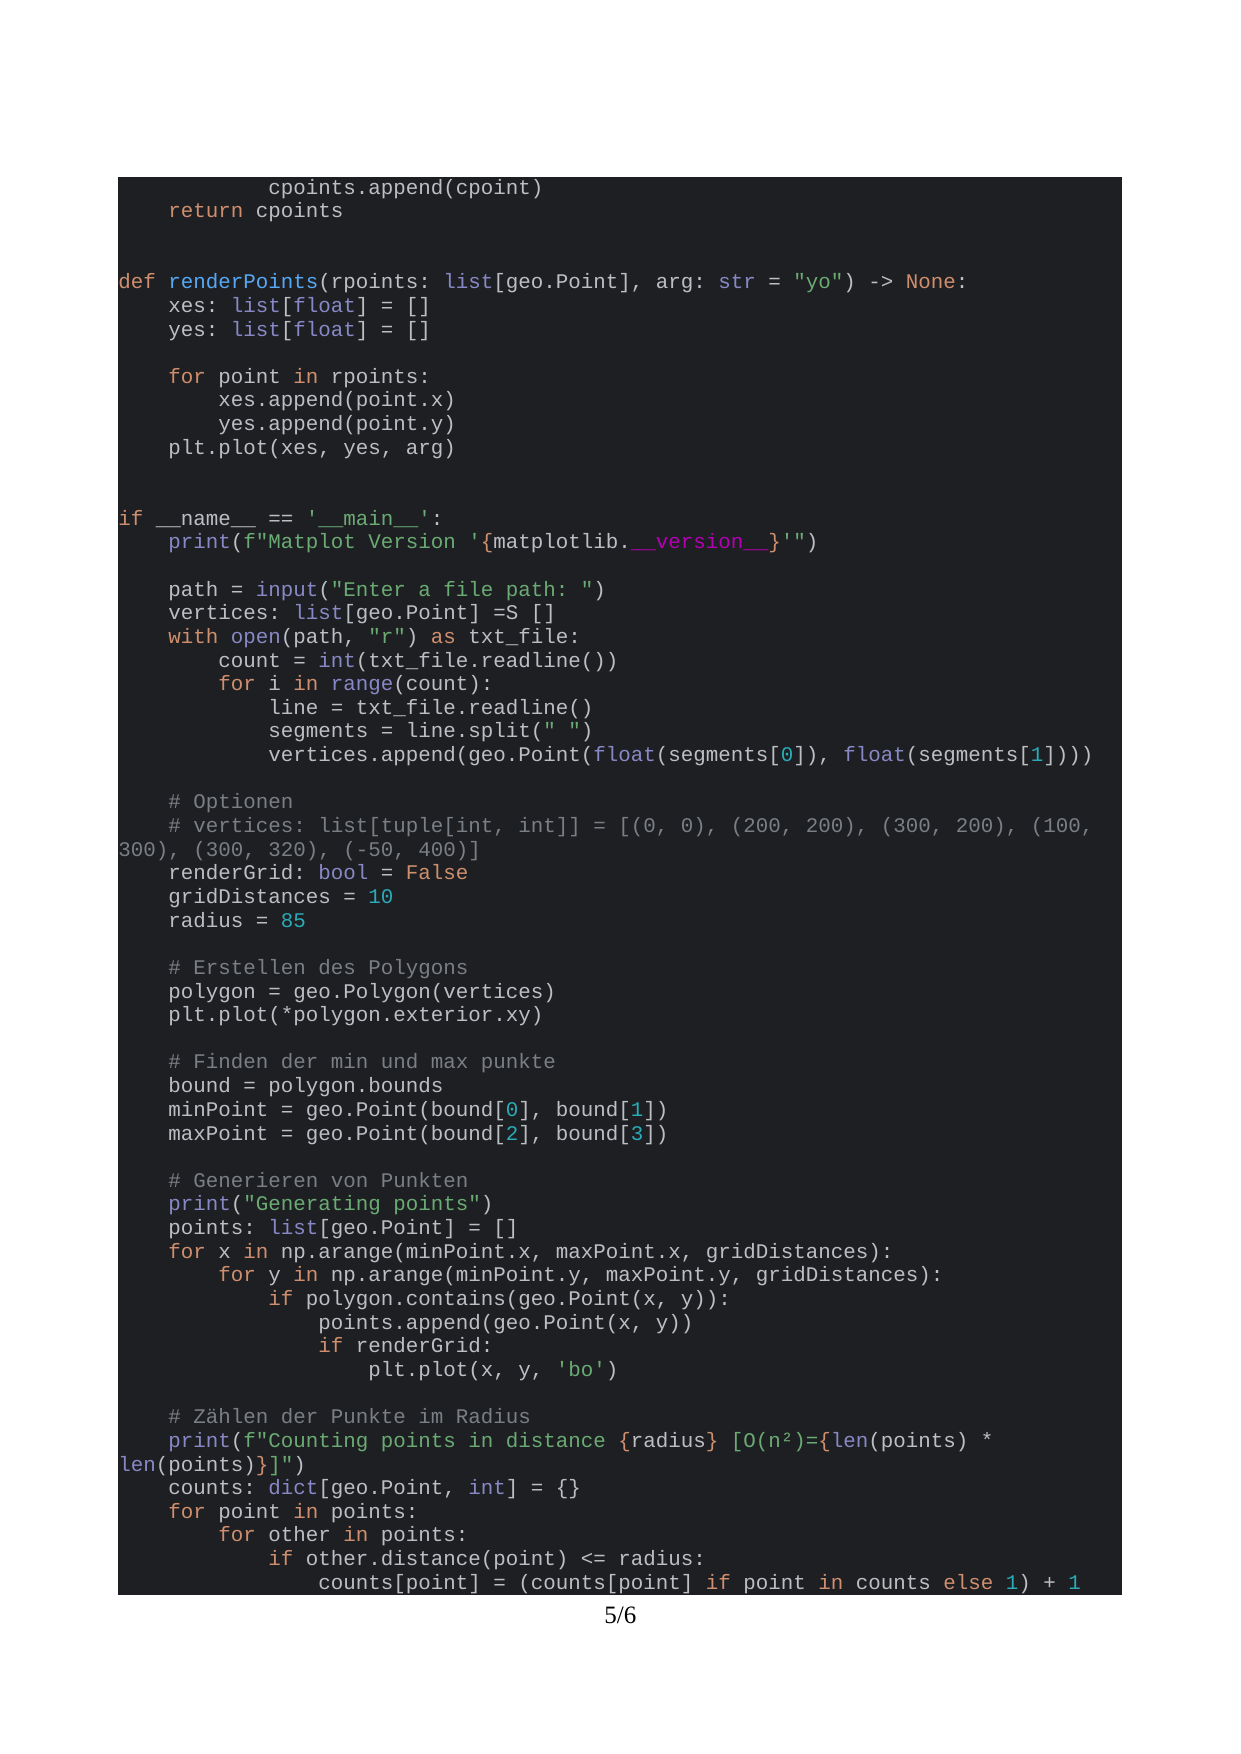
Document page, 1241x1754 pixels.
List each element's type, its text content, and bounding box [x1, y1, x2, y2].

text cpoints.append(cpoint) return cpoints def renderPoints(rpoints: list[geo.Point], arg: str = "yo") -> None: xes: list[float] = [] yes: list[float] = [] for point in rpoints: xes.append(point.x) yes.append(point.y) plt.plot(xes, yes, arg) if __name__ == '__main__': print(f"Matplot Version '{matplotlib.__version__}'") path = input("Enter a file path: ") vertices: list[geo.Point] =S [] with open(path, "r") as txt_file: count = int(txt_file.readline()) for i in range(count): line = txt_file.readline() segments = line.split(" ") vertices.append(geo.Point(float(segments[0]), float(segments[1]))) # Optionen # vertices: list[tuple[int, int]] = [(0, 0), (200, 200), (300, 200), (100, 300), (300, 320), (-50, 400)] renderGrid: bool = False gridDistances = 10 radius = 85 # Erstellen des Polygons polygon = geo.Polygon(vertices) plt.plot(*polygon.exterior.xy) # Finden der min und max punkte bound = polygon.bounds minPoint = geo.Point(bound[0], bound[1]) maxPoint = geo.Point(bound[2], bound[3]) # Generieren von Punkten print("Generating points") points: list[geo.Point] = [] for x in np.arange(minPoint.x, maxPoint.x, gridDistances): for y in np.arange(minPoint.y, maxPoint.y, gridDistances): if polygon.contains(geo.Point(x, y)): points.append(geo.Point(x, y)) if renderGrid: plt.plot(x, y, 'bo') # Zählen der Punkte im Radius print(f"Counting points in distance {radius} [O(n²)={len(points) * len(points)}]") counts: dict[geo.Point, int] = {} for point in points: for other in points: if other.distance(point) <= radius: counts[point] = (counts[point] if point in counts else 1) + 1 [118, 177, 1122, 1595]
